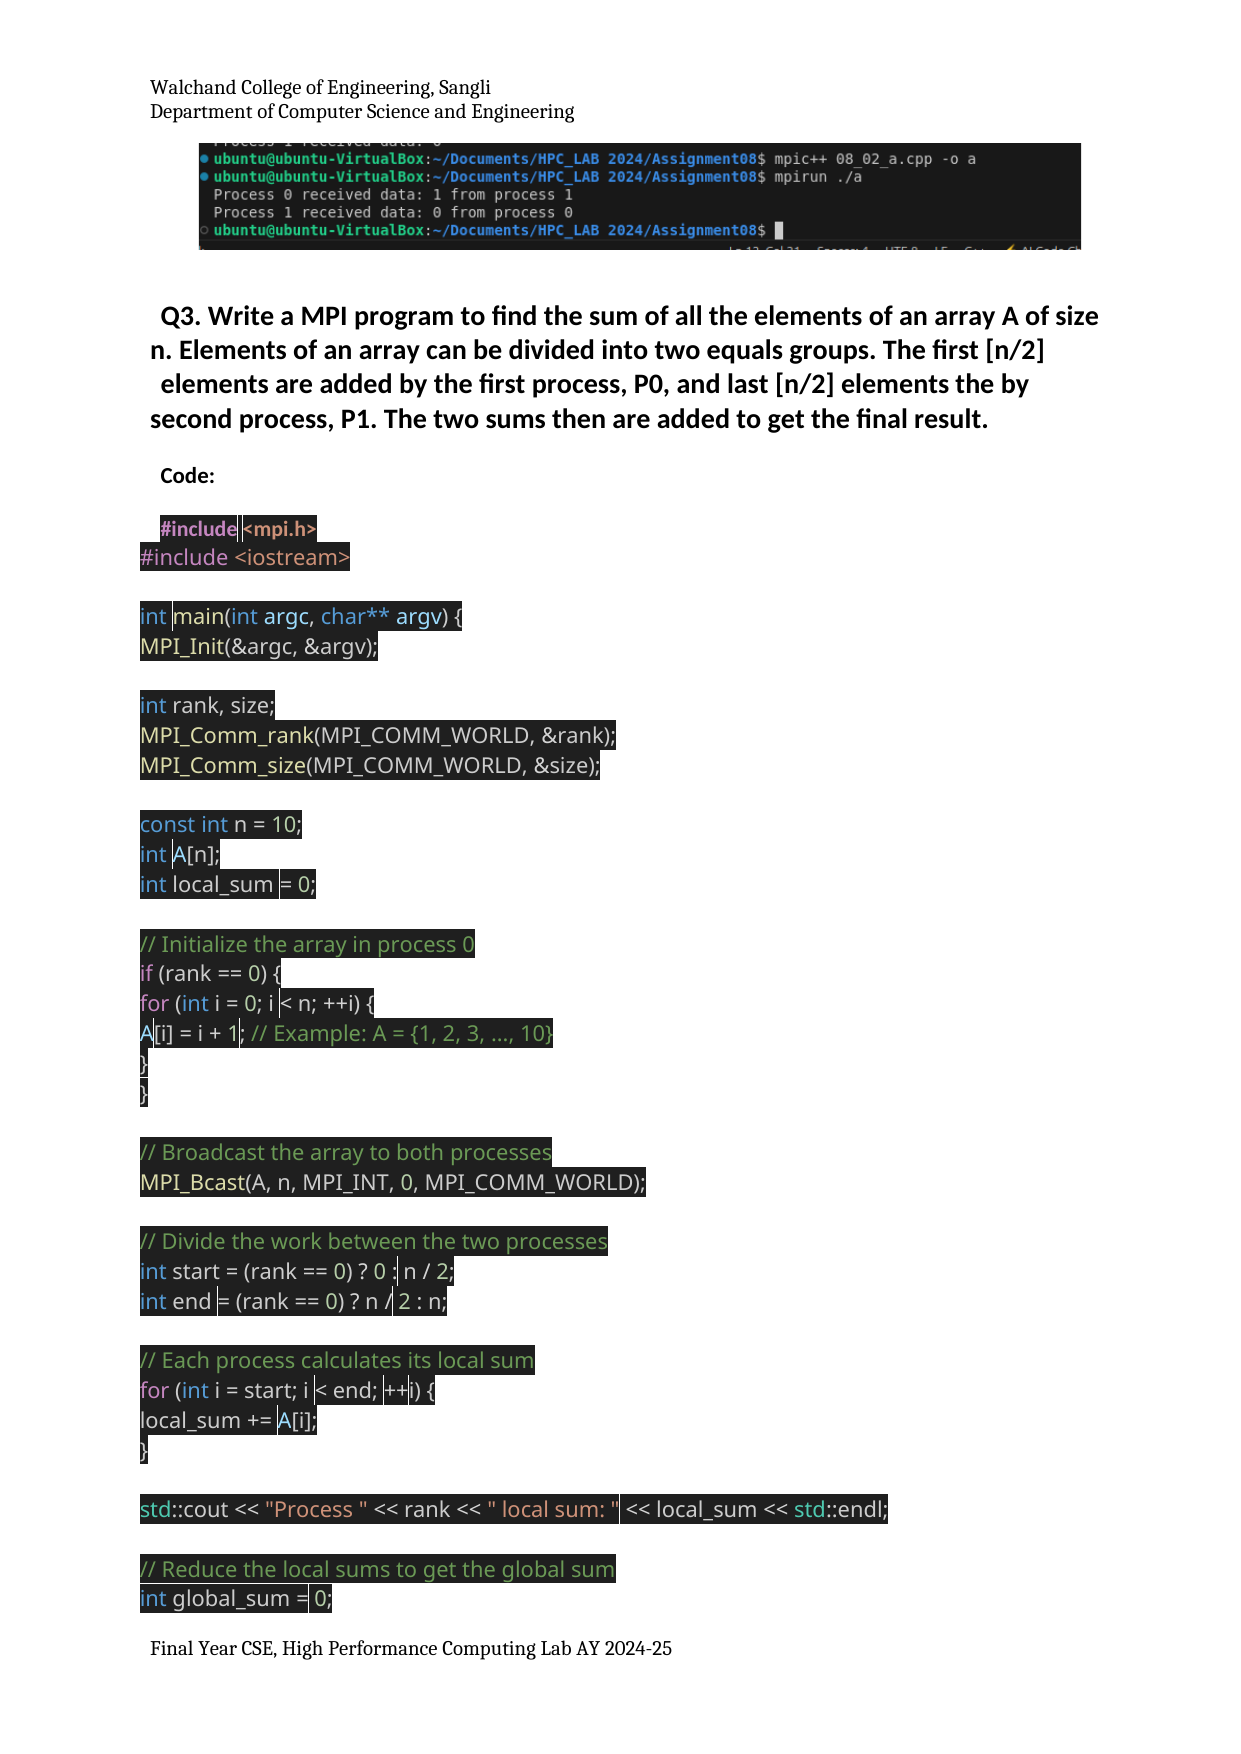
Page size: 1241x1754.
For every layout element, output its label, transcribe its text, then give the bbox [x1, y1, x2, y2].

text MPI_Comm_rank(MPI_COMM_WORLD, &rank); [139, 720, 1140, 750]
text int A[n]; [139, 839, 1140, 869]
picture [198, 143, 1082, 250]
text int global_sum = 0; [139, 1583, 1140, 1613]
text #include <iostream> [139, 542, 1140, 571]
subtitle Q3. Write a MPI program to find the sum of all the elements of an array A of size [150, 298, 1140, 332]
text local_sum += A[i]; [139, 1405, 1140, 1435]
text int main(int argc, char** argv) { [139, 601, 1140, 631]
text if (rank == 0) { [139, 958, 1140, 988]
text // Each process calculates its local sum [139, 1345, 1140, 1375]
text // Broadcast the array to both processes [139, 1137, 1140, 1167]
text MPI_Bcast(A, n, MPI_INT, 0, MPI_COMM_WORLD); [139, 1167, 1140, 1197]
text int local_sum = 0; [139, 869, 1140, 899]
text const int n = 10; [139, 809, 1140, 839]
text for (int i = start; i < end; ++i) { [139, 1375, 1140, 1405]
text } [139, 1048, 1140, 1077]
text n. Elements of an array can be divided into two equals groups. The first [n/2] [150, 332, 1140, 366]
text int end = (rank == 0) ? n / 2 : n; [139, 1286, 1140, 1316]
subtitle elements are added by the first process, P0, and last [n/2] elements the by second process, P1. The two sums then are added to get the final result. [150, 366, 1061, 435]
text } [139, 1435, 1140, 1464]
text A[i] = i + 1; // Example: A = {1, 2, 3, ..., 10} [139, 1018, 1140, 1048]
text #include <mpi.h> [150, 515, 1061, 542]
text Code: [150, 461, 1061, 489]
text MPI_Init(&argc, &argv); [139, 631, 1140, 661]
text // Divide the work between the two processes [139, 1226, 1140, 1256]
text // Initialize the array in process 0 [139, 928, 1140, 958]
text std::cout << "Process " << rank << " local sum: " << local_sum << std::endl; [139, 1494, 1140, 1524]
text int start = (rank == 0) ? 0 : n / 2; [139, 1256, 1140, 1286]
text int rank, size; [139, 690, 1140, 720]
text } [139, 1077, 1140, 1107]
text // Reduce the local sums to get the global sum [139, 1554, 1140, 1583]
text for (int i = 0; i < n; ++i) { [139, 988, 1140, 1018]
text MPI_Comm_size(MPI_COMM_WORLD, &size); [139, 750, 1140, 780]
